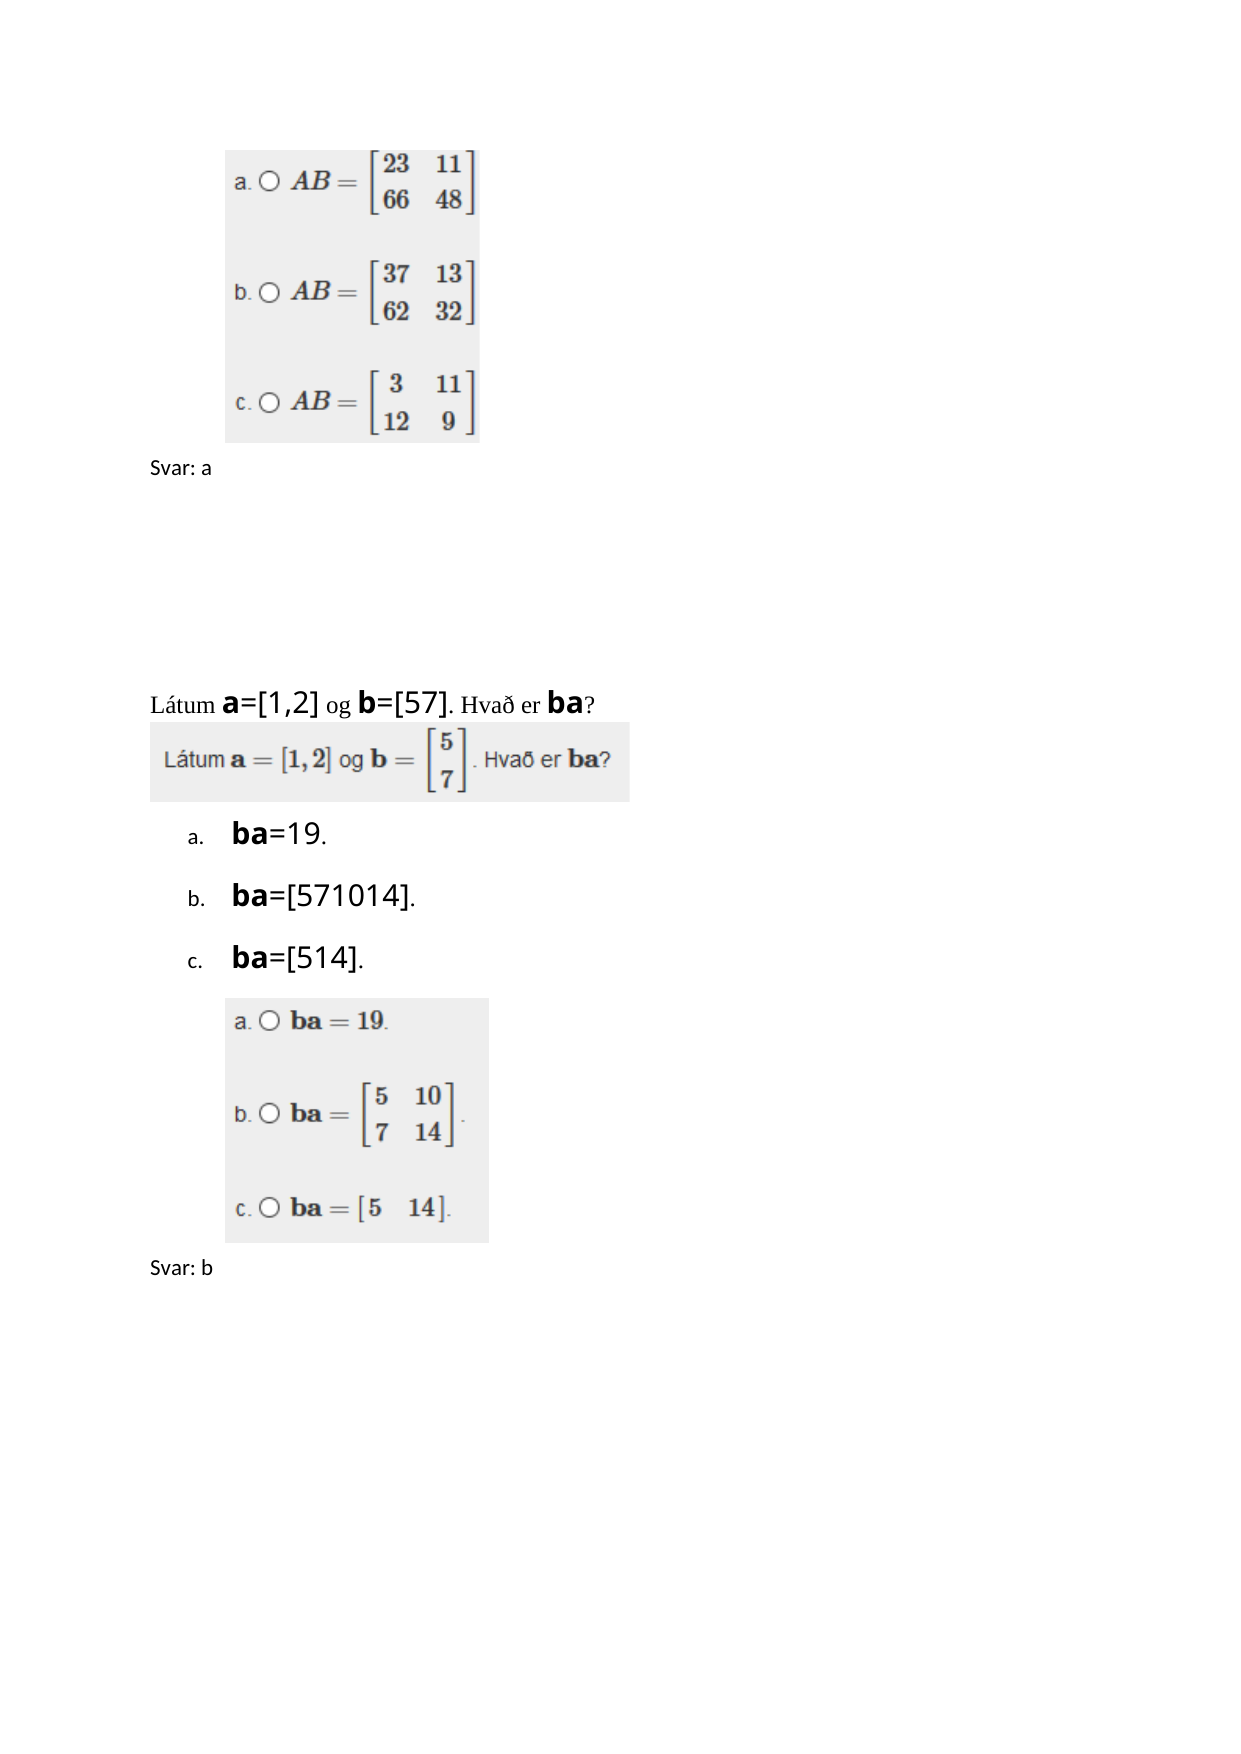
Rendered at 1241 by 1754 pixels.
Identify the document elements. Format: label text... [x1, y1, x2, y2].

text Svar: b [150, 1253, 1090, 1281]
text Látum a=[1,2] og b=[57]. Hvað er ba? [150, 681, 1090, 722]
list ba=[571014]. [187, 874, 1090, 916]
list ba=[514]. [187, 936, 1090, 978]
text Svar: a [150, 453, 1090, 481]
list ba=19. [187, 812, 1090, 854]
